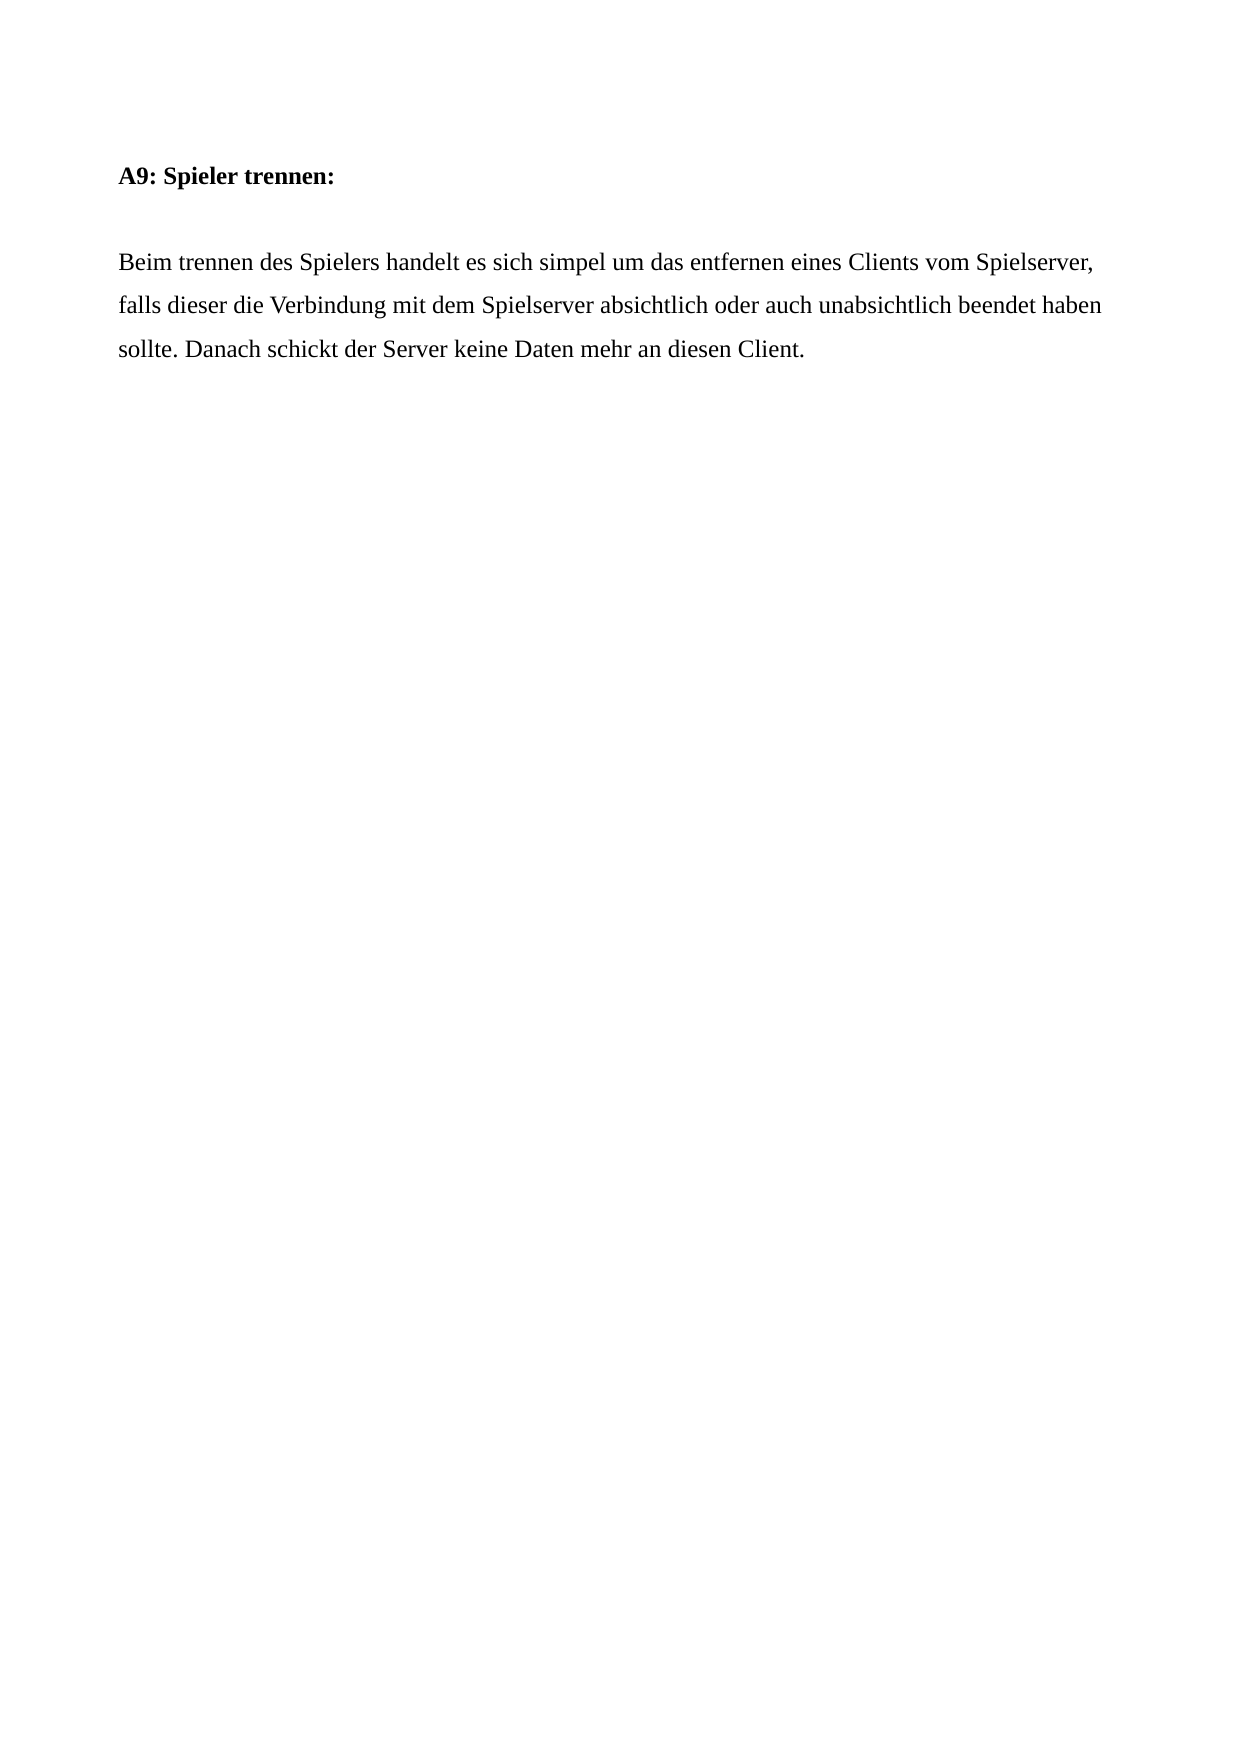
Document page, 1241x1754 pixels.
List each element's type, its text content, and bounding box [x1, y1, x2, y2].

text A9: Spieler trennen: [118, 161, 1122, 190]
text Beim trennen des Spielers handelt es sich simpel um das entfernen eines Clients vom Spielserver, falls dieser die Verbindung mit dem Spielserver absichtlich oder auch unabsichtlich beendet haben sollte. Danach schickt der Server keine Daten mehr an diesen Client. [118, 247, 1122, 362]
